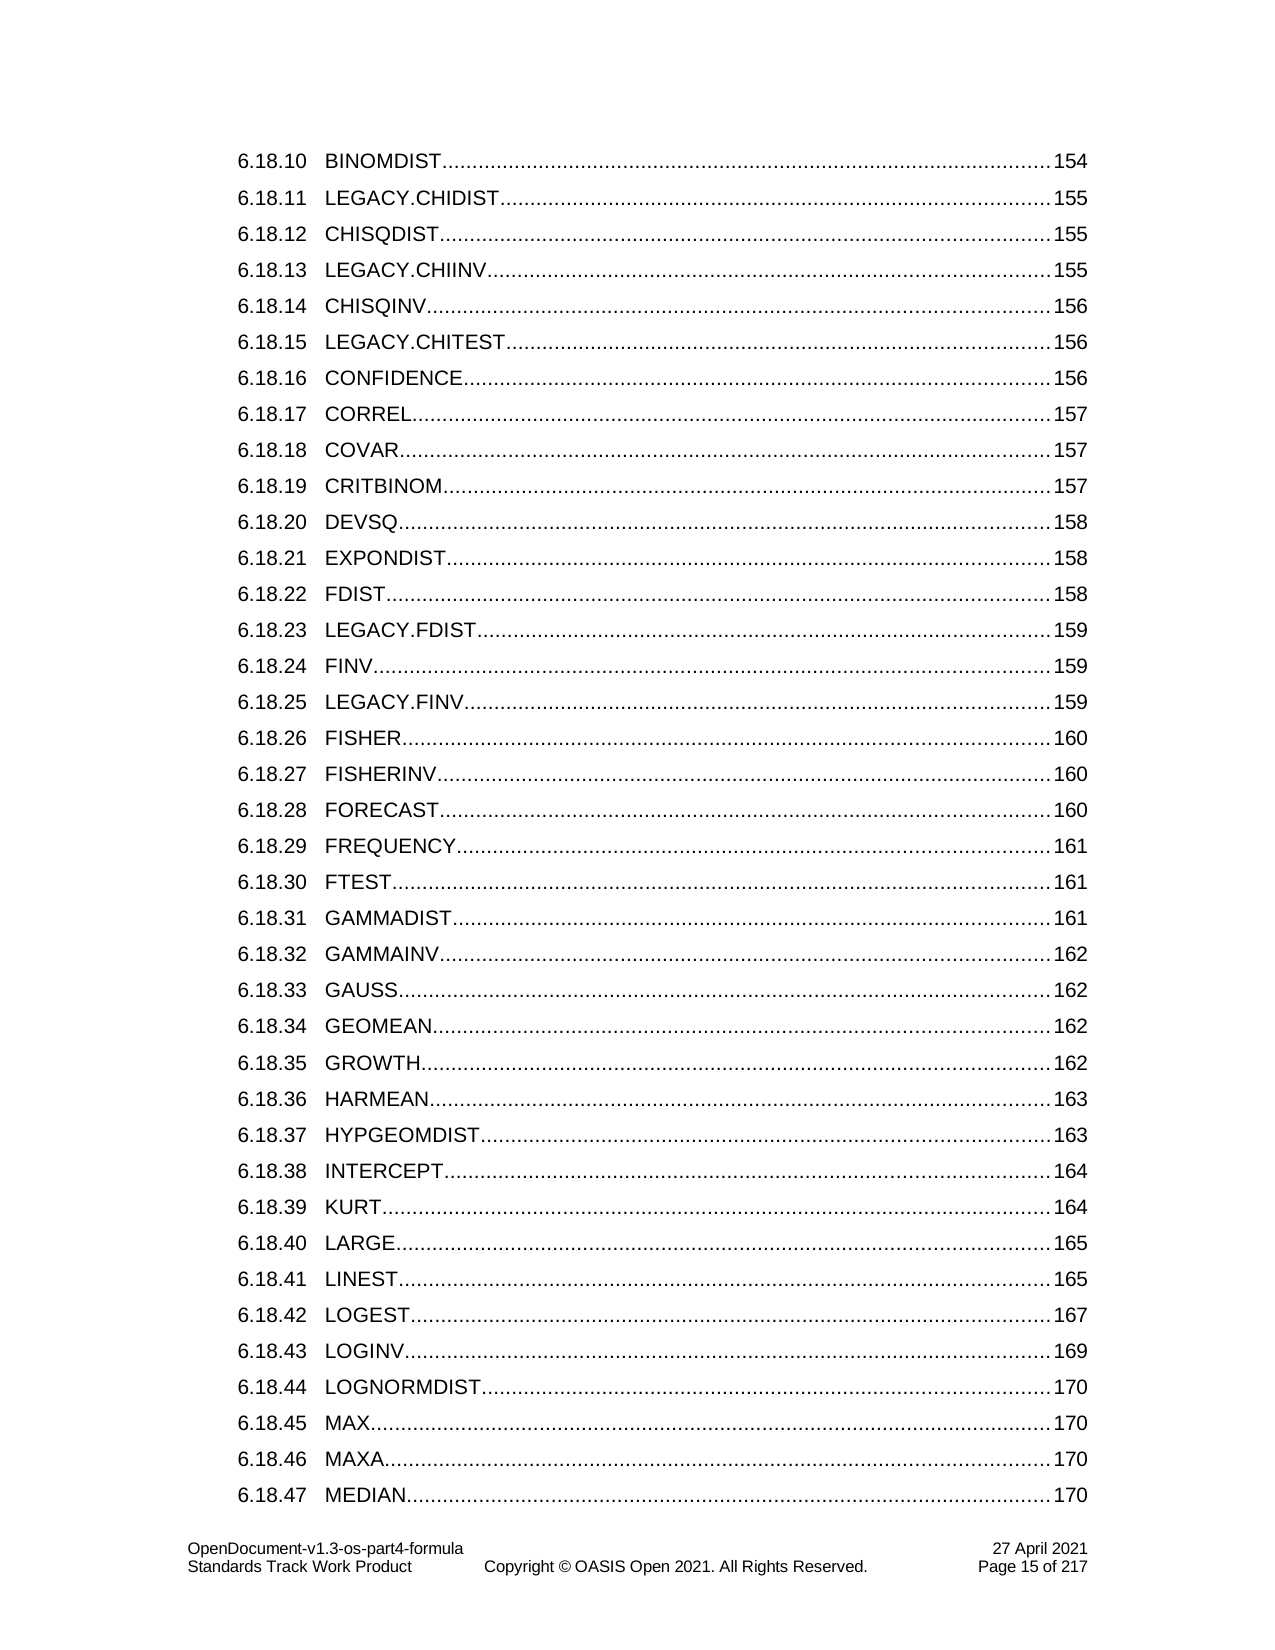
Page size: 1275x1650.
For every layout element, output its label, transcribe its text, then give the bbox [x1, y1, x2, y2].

text 6.18.45 MAX 170 [237, 1411, 1088, 1435]
text 6.18.33 GAUSS 162 [237, 979, 1088, 1002]
text 6.18.46 MAXA 170 [237, 1447, 1088, 1471]
text 6.18.23 LEGACY.FDIST 159 [237, 618, 1088, 642]
text 6.18.16 CONFIDENCE 156 [237, 366, 1088, 390]
text 6.18.14 CHISQINV 156 [237, 294, 1088, 318]
text 6.18.41 LINEST 165 [237, 1267, 1088, 1291]
text 6.18.37 HYPGEOMDIST 163 [237, 1123, 1088, 1147]
text 6.18.17 CORREL 157 [237, 402, 1088, 426]
text 6.18.19 CRITBINOM 157 [237, 474, 1088, 498]
text 6.18.31 GAMMADIST 161 [237, 907, 1088, 930]
text 6.18.11 LEGACY.CHIDIST 155 [237, 186, 1088, 209]
text 6.18.35 GROWTH 162 [237, 1051, 1088, 1074]
text 6.18.24 FINV 159 [237, 654, 1088, 678]
text 6.18.47 MEDIAN 170 [237, 1483, 1088, 1507]
text 6.18.15 LEGACY.CHITEST 156 [237, 330, 1088, 354]
text 6.18.40 LARGE 165 [237, 1231, 1088, 1255]
text 6.18.10 BINOMDIST 154 [237, 150, 1088, 173]
text 6.18.22 FDIST 158 [237, 582, 1088, 606]
text 6.18.20 DEVSQ 158 [237, 510, 1088, 534]
text 6.18.21 EXPONDIST 158 [237, 546, 1088, 570]
text 6.18.13 LEGACY.CHIINV 155 [237, 258, 1088, 282]
text 6.18.44 LOGNORMDIST 170 [237, 1375, 1088, 1399]
text 6.18.27 FISHERINV 160 [237, 763, 1088, 786]
text 6.18.34 GEOMEAN 162 [237, 1015, 1088, 1038]
text 6.18.28 FORECAST 160 [237, 799, 1088, 822]
text 6.18.30 FTEST 161 [237, 871, 1088, 894]
text 6.18.38 INTERCEPT 164 [237, 1159, 1088, 1183]
text 6.18.12 CHISQDIST 155 [237, 222, 1088, 246]
text 6.18.18 COVAR 157 [237, 438, 1088, 462]
text 6.18.39 KURT 164 [237, 1195, 1088, 1219]
text 6.18.32 GAMMAINV 162 [237, 943, 1088, 966]
text 6.18.25 LEGACY.FINV 159 [237, 691, 1088, 714]
text 6.18.42 LOGEST 167 [237, 1303, 1088, 1327]
text 6.18.29 FREQUENCY 161 [237, 835, 1088, 858]
text 6.18.36 HARMEAN 163 [237, 1087, 1088, 1111]
text 6.18.43 LOGINV 169 [237, 1339, 1088, 1363]
text 6.18.26 FISHER 160 [237, 727, 1088, 750]
